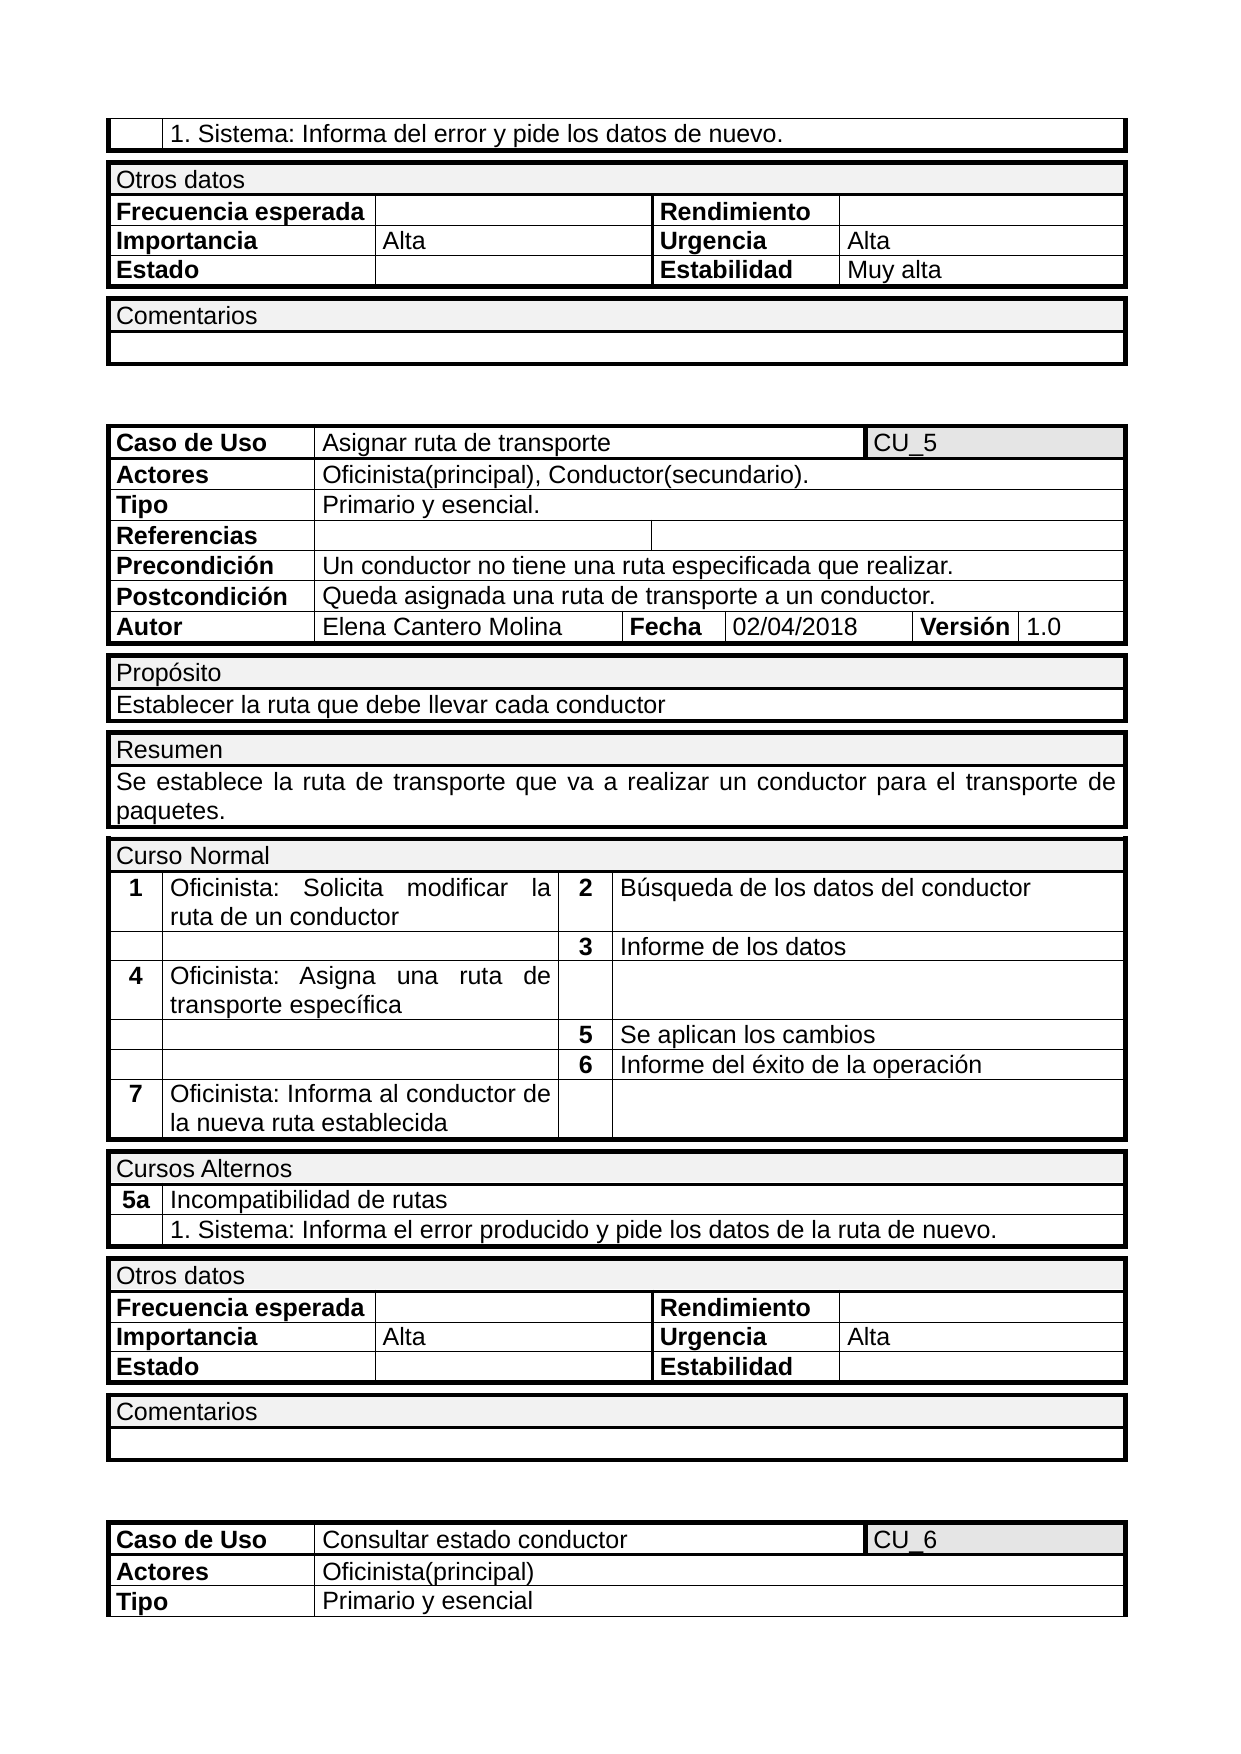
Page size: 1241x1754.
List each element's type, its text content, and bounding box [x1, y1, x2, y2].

table_header Curso Normal [111, 841, 1123, 870]
table_cell [840, 1293, 1123, 1321]
table_cell Primario y esencial [315, 1586, 1123, 1616]
table_cell Actores [111, 1556, 314, 1585]
table_cell Incompatibilidad de rutas [163, 1186, 1123, 1214]
table_cell Oficinista: Asigna una ruta de transporte específica [163, 961, 558, 1019]
table_cell Alta [840, 1323, 1123, 1351]
table_cell [111, 119, 162, 148]
table_cell [163, 1020, 558, 1049]
table_cell [559, 961, 612, 1019]
table_cell Estado [111, 256, 375, 284]
table_cell Referencias [111, 521, 314, 550]
table_cell [163, 932, 558, 960]
table_cell Primario y esencial. [315, 490, 1123, 519]
table_cell Elena Cantero Molina [315, 612, 622, 641]
table_cell Frecuencia esperada [111, 196, 375, 225]
table_cell Fecha [623, 612, 725, 641]
table_cell Actores [111, 460, 314, 489]
table_cell Estabilidad [654, 256, 839, 284]
table_cell Tipo [111, 1586, 314, 1616]
table_cell [613, 961, 1123, 1019]
table_cell Búsqueda de los datos del conductor [613, 873, 1123, 931]
table_cell Oficinista(principal), Conductor(secundario). [315, 460, 1123, 489]
table_header Comentarios [111, 301, 1123, 330]
table_cell Alta [840, 226, 1123, 254]
table_cell Frecuencia esperada [111, 1293, 375, 1321]
table_header Resumen [111, 735, 1123, 764]
table_header CU_6 [868, 1525, 1123, 1553]
table_cell Queda asignada una ruta de transporte a un conductor. [315, 581, 1123, 611]
table_cell [111, 1215, 162, 1244]
table_cell Alta [376, 226, 651, 254]
table_header Caso de Uso [111, 1525, 314, 1553]
table_cell 5 [559, 1020, 612, 1049]
table_cell Urgencia [654, 1323, 839, 1351]
table_header Propósito [111, 658, 1123, 687]
table_cell 7 [111, 1080, 162, 1137]
table_cell [840, 1352, 1123, 1380]
table_cell 2 [559, 873, 612, 931]
table_header Otros datos [111, 1261, 1123, 1289]
table_cell [376, 1352, 651, 1380]
table_cell [111, 932, 162, 960]
table_cell Alta [376, 1323, 651, 1351]
table_cell 1. Sistema: Informa el error producido y pide los datos de la ruta de nuevo. [163, 1215, 1123, 1244]
table_cell Tipo [111, 490, 314, 519]
table_cell [111, 333, 1123, 362]
table_cell [111, 1429, 1123, 1458]
table_cell Postcondición [111, 581, 314, 611]
table_header Consultar estado conductor [315, 1525, 863, 1553]
table_header Otros datos [111, 165, 1123, 193]
table_cell [613, 1080, 1123, 1137]
table_cell Oficinista(principal) [315, 1556, 1123, 1585]
table_cell [376, 196, 651, 225]
table_header Comentarios [111, 1397, 1123, 1426]
table_header CU_5 [868, 428, 1123, 457]
table_cell [111, 1050, 162, 1078]
table_cell 1 [111, 873, 162, 931]
table_header Cursos Alternos [111, 1154, 1123, 1182]
table_cell [111, 1020, 162, 1049]
table_cell 1. Sistema: Informa del error y pide los datos de nuevo. [163, 119, 1123, 148]
table_header Asignar ruta de transporte [315, 428, 863, 457]
table_cell Versión [913, 612, 1018, 641]
table_cell [315, 521, 651, 550]
table_cell 5a [111, 1186, 162, 1214]
table_cell Informe de los datos [613, 932, 1123, 960]
table_cell Rendimiento [654, 196, 839, 225]
table_cell Muy alta [840, 256, 1123, 284]
table_cell Precondición [111, 551, 314, 580]
table_cell [376, 256, 651, 284]
table_cell [559, 1080, 612, 1137]
table_cell Urgencia [654, 226, 839, 254]
table_cell 1.0 [1019, 612, 1123, 641]
table_cell [840, 196, 1123, 225]
table_cell Establecer la ruta que debe llevar cada conductor [111, 690, 1123, 718]
table_cell [652, 521, 1123, 550]
table_cell 3 [559, 932, 612, 960]
table_cell Estado [111, 1352, 375, 1380]
table_cell Autor [111, 612, 314, 641]
table_cell Estabilidad [654, 1352, 839, 1380]
table_cell 6 [559, 1050, 612, 1078]
table_cell Un conductor no tiene una ruta especificada que realizar. [315, 551, 1123, 580]
table_cell 02/04/2018 [726, 612, 912, 641]
table_cell Importancia [111, 226, 375, 254]
table_cell [376, 1293, 651, 1321]
table_header Caso de Uso [111, 428, 314, 457]
table_cell Rendimiento [654, 1293, 839, 1321]
table_cell Informe del éxito de la operación [613, 1050, 1123, 1078]
table_cell Oficinista: Informa al conductor de la nueva ruta establecida [163, 1080, 558, 1137]
table_cell Oficinista: Solicita modificar la ruta de un conductor [163, 873, 558, 931]
table_cell Importancia [111, 1323, 375, 1351]
table_cell [163, 1050, 558, 1078]
table_cell Se establece la ruta de transporte que va a realizar un conductor para el transporte de paquetes. [111, 767, 1123, 824]
table_cell Se aplican los cambios [613, 1020, 1123, 1049]
table_cell 4 [111, 961, 162, 1019]
